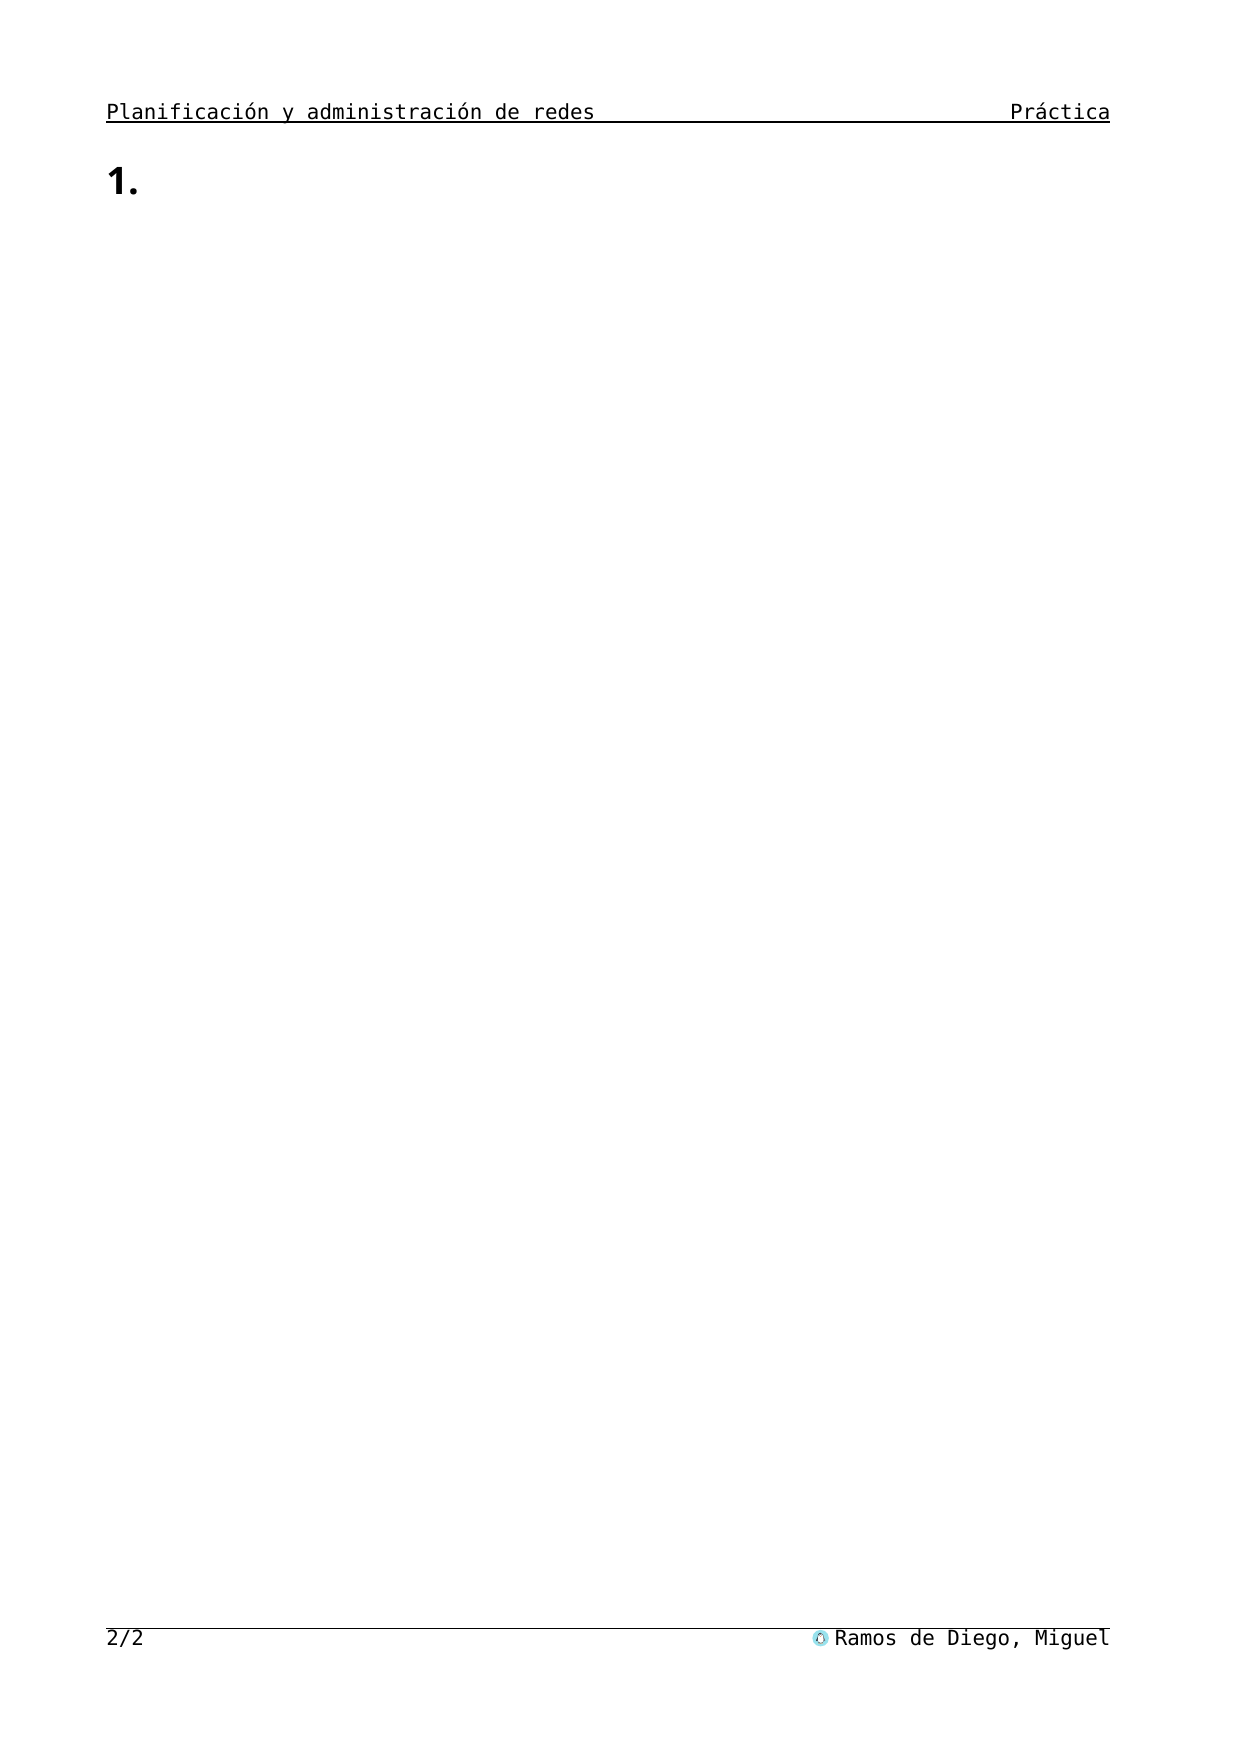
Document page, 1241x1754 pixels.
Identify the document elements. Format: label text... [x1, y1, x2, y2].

subtitle 1. [106, 154, 1134, 206]
